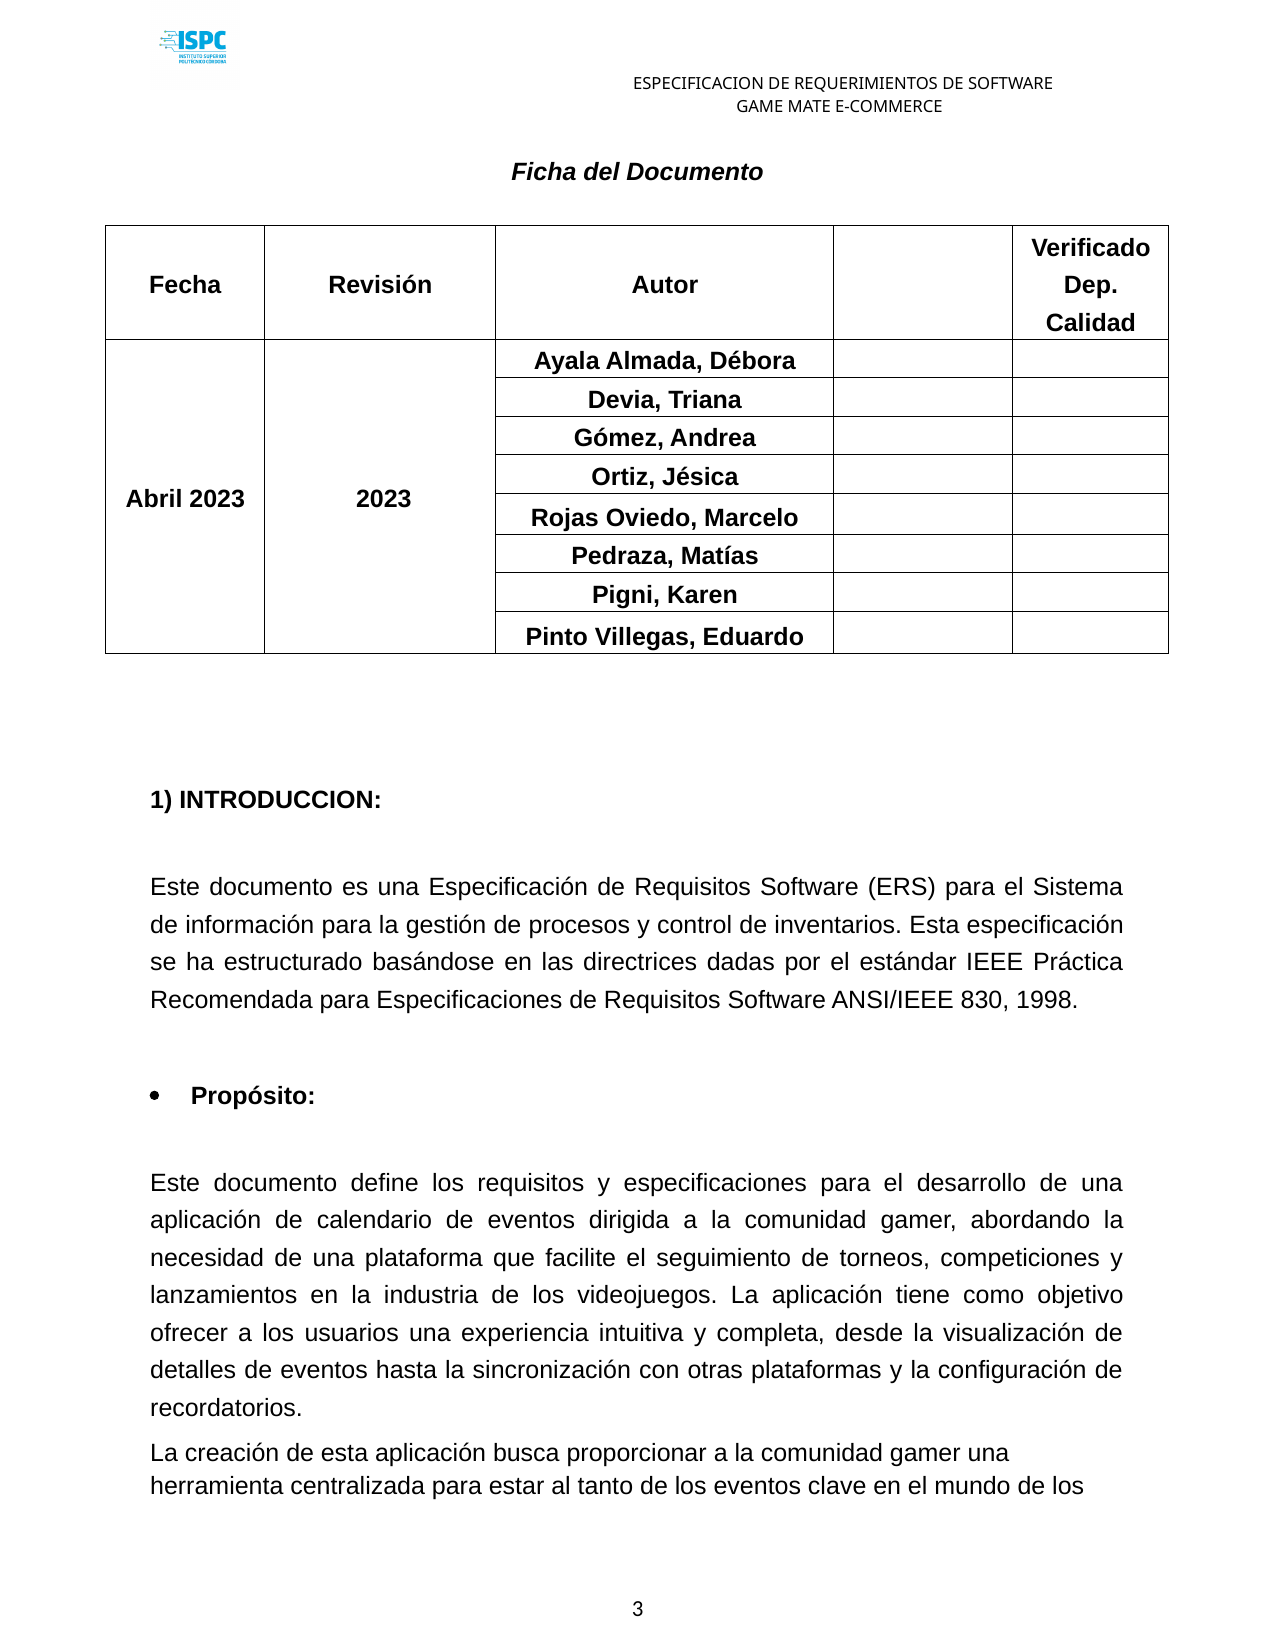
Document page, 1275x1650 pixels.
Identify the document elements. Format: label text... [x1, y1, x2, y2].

table_cell [1013, 340, 1168, 377]
table_cell [1013, 455, 1168, 493]
table_cell [834, 612, 1012, 653]
table_header Verificado Dep. Calidad [1013, 226, 1168, 338]
text Este documento define los requisitos y especificaciones para el desarrollo de una aplicación de calendario de eventos dirigida a la comunidad gamer, abordando la necesidad de una plataforma que facilite el seguimiento de torneos, competiciones y lanzamientos en la industria de los videojuegos. La aplicación tiene como objetivo ofrecer a los usuarios una experiencia intuitiva y completa, desde la visualización de detalles de eventos hasta la sincronización con otras plataformas y la configuración de recordatorios. [150, 1161, 1125, 1424]
table_cell Pigni, Karen [496, 573, 833, 611]
table_cell [1013, 378, 1168, 416]
table_header Fecha [106, 226, 264, 338]
text La creación de esta aplicación busca proporcionar a la comunidad gamer una herramienta centralizada para estar al tanto de los eventos clave en el mundo de los [150, 1438, 1125, 1500]
picture [150, 0, 240, 90]
table_cell Ayala Almada, Débora [496, 340, 833, 377]
table_cell [834, 494, 1012, 533]
table_header Autor [496, 226, 833, 338]
text Ficha del Documento [150, 150, 1125, 187]
table_cell Abril 2023 [106, 340, 264, 653]
list Propósito: [150, 1074, 1125, 1112]
table_cell Pinto Villegas, Eduardo [496, 612, 833, 653]
table_cell [834, 573, 1012, 611]
table_cell [834, 417, 1012, 454]
table_cell [834, 455, 1012, 493]
text 1) INTRODUCCION: [150, 779, 1125, 816]
table_cell [1013, 417, 1168, 454]
table_cell [834, 340, 1012, 377]
table_header Revisión [265, 226, 495, 338]
table_cell 2023 [265, 340, 495, 653]
table_cell [834, 535, 1012, 572]
table_cell [1013, 573, 1168, 611]
table_cell Devia, Triana [496, 378, 833, 416]
table_cell Ortiz, Jésica [496, 455, 833, 493]
table_cell Pedraza, Matías [496, 535, 833, 572]
table_cell Rojas Oviedo, Marcelo [496, 494, 833, 533]
table_cell Gómez, Andrea [496, 417, 833, 454]
table_cell [834, 378, 1012, 416]
table_header [834, 226, 1012, 338]
table_cell [1013, 535, 1168, 572]
table_cell [1013, 494, 1168, 533]
table_cell [1013, 612, 1168, 653]
text Este documento es una Especificación de Requisitos Software (ERS) para el Sistema de información para la gestión de procesos y control de inventarios. Esta especificación se ha estructurado basándose en las directrices dadas por el estándar IEEE Práctica Recomendada para Especificaciones de Requisitos Software ANSI/IEEE 830, 1998. [150, 866, 1125, 1016]
